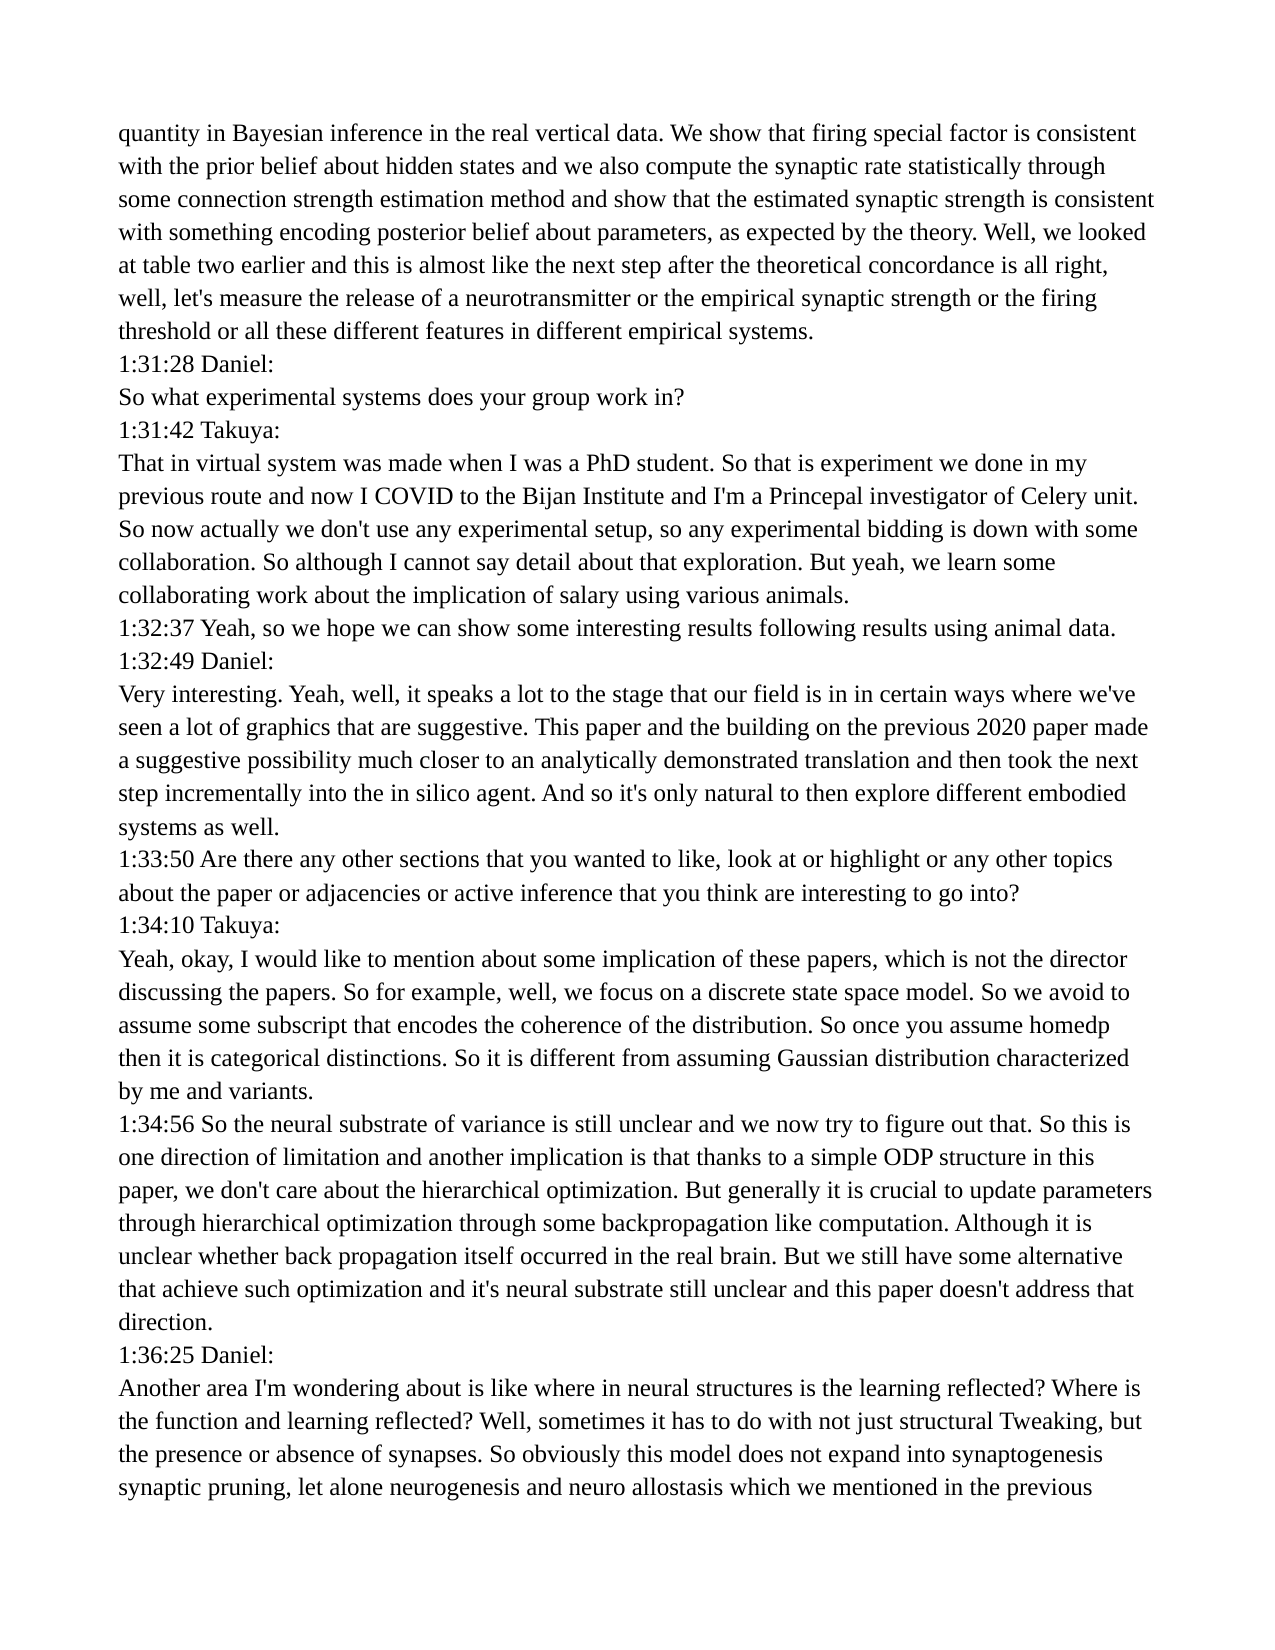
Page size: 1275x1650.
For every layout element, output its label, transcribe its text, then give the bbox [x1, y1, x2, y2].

text quantity in Bayesian inference in the real vertical data. We show that firing special factor is consistent with the prior belief about hidden states and we also compute the synaptic rate statistically through some connection strength estimation method and show that the estimated synaptic strength is consistent with something encoding posterior belief about parameters, as expected by the theory. Well, we looked at table two earlier and this is almost like the next step after the theoretical concordance is all right, well, let's measure the release of a neurotransmitter or the empirical synaptic strength or the firing threshold or all these different features in different empirical systems. 1:31:28 Daniel: So what experimental systems does your group work in? 1:31:42 Takuya: That in virtual system was made when I was a PhD student. So that is experiment we done in my previous route and now I COVID to the Bijan Institute and I'm a Princepal investigator of Celery unit. So now actually we don't use any experimental setup, so any experimental bidding is down with some collaboration. So although I cannot say detail about that exploration. But yeah, we learn some collaborating work about the implication of salary using various animals. 1:32:37 Yeah, so we hope we can show some interesting results following results using animal data. 1:32:49 Daniel: Very interesting. Yeah, well, it speaks a lot to the stage that our field is in in certain ways where we've seen a lot of graphics that are suggestive. This paper and the building on the previous 2020 paper made a suggestive possibility much closer to an analytically demonstrated translation and then took the next step incrementally into the in silico agent. And so it's only natural to then explore different embodied systems as well. 1:33:50 Are there any other sections that you wanted to like, look at or highlight or any other topics about the paper or adjacencies or active inference that you think are interesting to go into? 1:34:10 Takuya: Yeah, okay, I would like to mention about some implication of these papers, which is not the director discussing the papers. So for example, well, we focus on a discrete state space model. So we avoid to assume some subscript that encodes the coherence of the distribution. So once you assume homedp then it is categorical distinctions. So it is different from assuming Gaussian distribution characterized by me and variants. 1:34:56 So the neural substrate of variance is still unclear and we now try to figure out that. So this is one direction of limitation and another implication is that thanks to a simple ODP structure in this paper, we don't care about the hierarchical optimization. But generally it is crucial to update parameters through hierarchical optimization through some backpropagation like computation. Although it is unclear whether back propagation itself occurred in the real brain. But we still have some alternative that achieve such optimization and it's neural substrate still unclear and this paper doesn't address that direction. 1:36:25 Daniel: Another area I'm wondering about is like where in neural structures is the learning reflected? Where is the function and learning reflected? Well, sometimes it has to do with not just structural Tweaking, but the presence or absence of synapses. So obviously this model does not expand into synaptogenesis synaptic pruning, let alone neurogenesis and neuro allostasis which we mentioned in the previous [118, 118, 1157, 1501]
